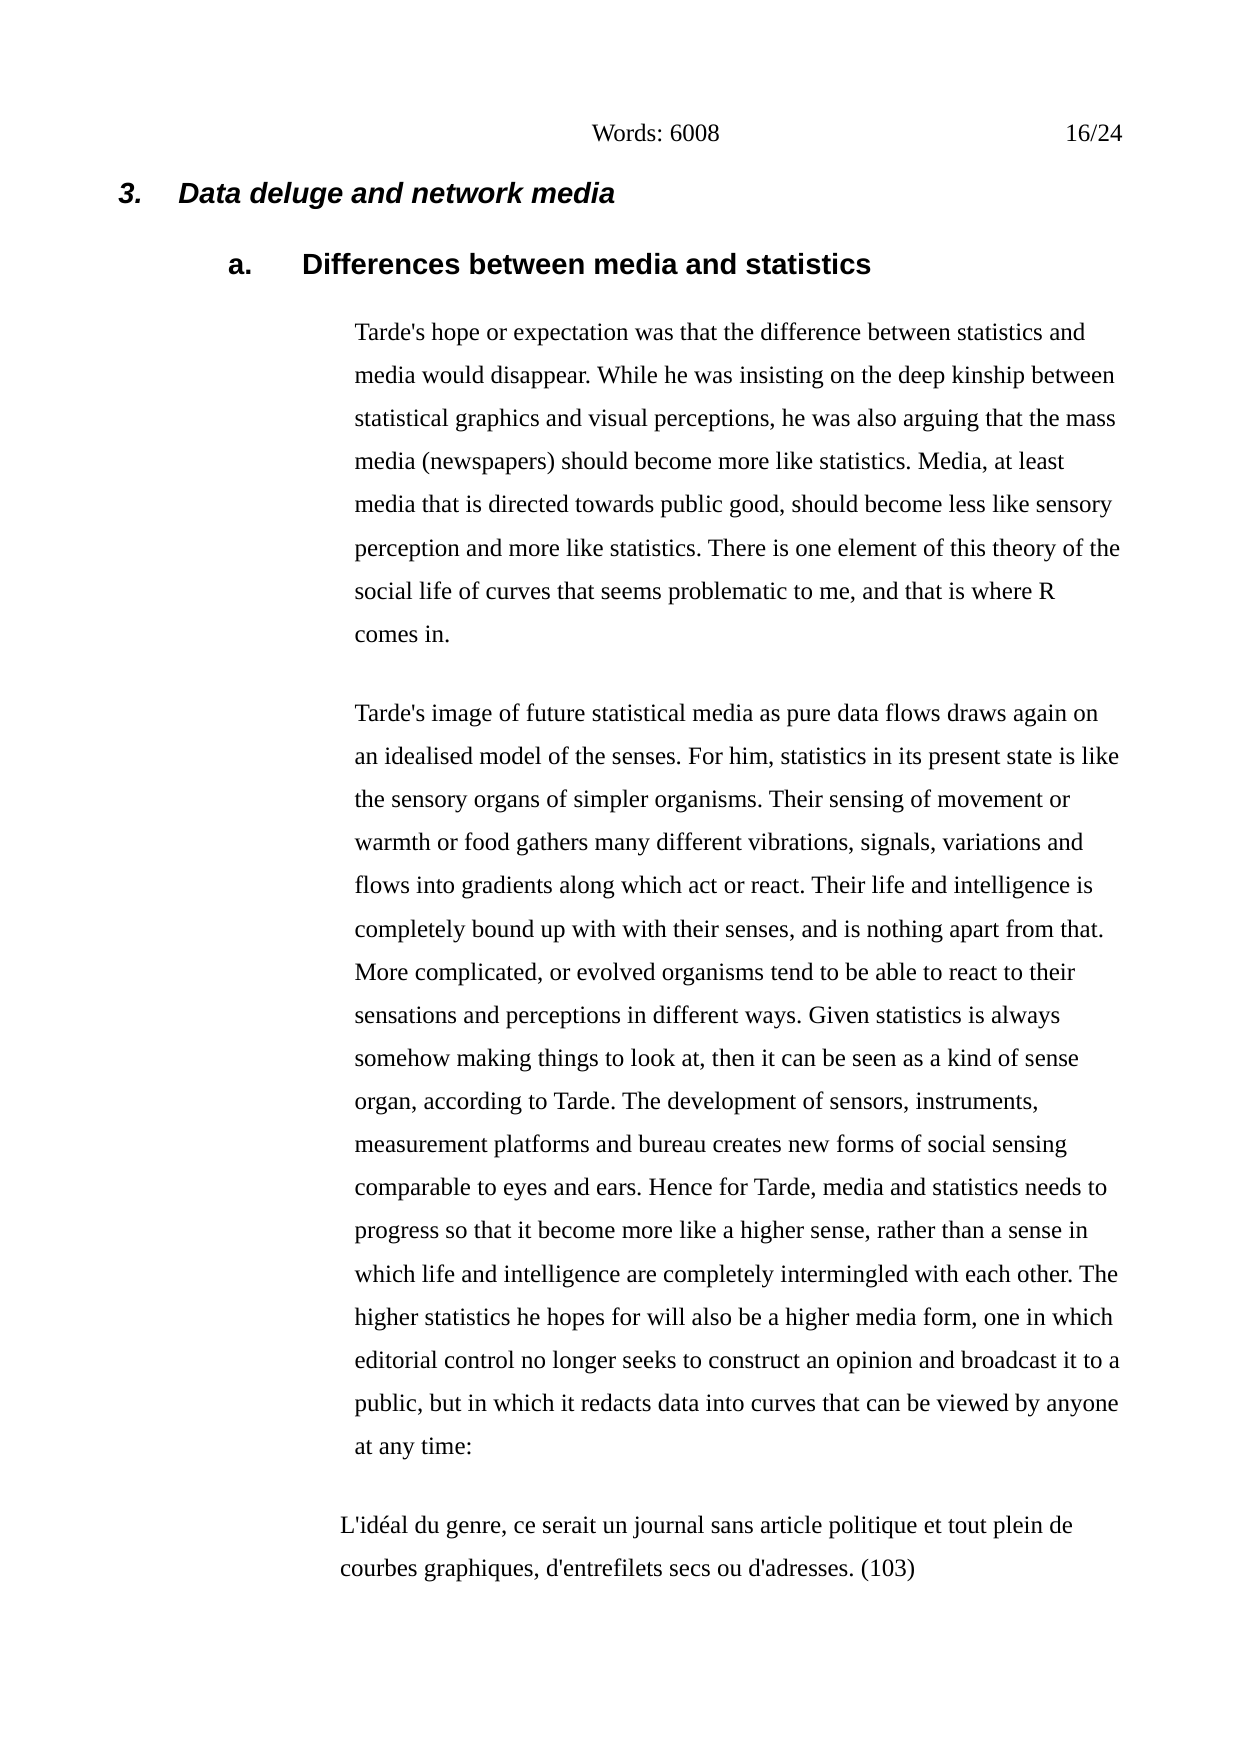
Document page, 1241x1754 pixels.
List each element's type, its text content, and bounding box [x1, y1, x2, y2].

subtitle Differences between media and statistics [228, 247, 1122, 281]
subtitle Data deluge and network media [118, 176, 1122, 210]
text L'idéal du genre, ce serait un journal sans article politique et tout plein de courbes graphiques, d'entrefilets secs ou d'adresses. (103) [340, 1510, 1122, 1582]
text Tarde's hope or expectation was that the difference between statistics and media would disappear. While he was insisting on the deep kinship between statistical graphics and visual perceptions, he was also arguing that the mass media (newspapers) should become more like statistics. Media, at least media that is directed towards public good, should become less like sensory perception and more like statistics. There is one element of this theory of the social life of curves that seems problematic to me, and that is where R comes in. [354, 317, 1122, 648]
text Tarde's image of future statistical media as pure data flows draws again on an idealised model of the senses. For him, statistics in its present state is like the sensory organs of simpler organisms. Their sensing of movement or warmth or food gathers many different vibrations, signals, variations and flows into gradients along which act or react. Their life and intelligence is completely bound up with with their senses, and is nothing apart from that. More complicated, or evolved organisms tend to be able to react to their sensations and perceptions in different ways. Given statistics is always somehow making things to look at, then it can be seen as a kind of sense organ, according to Tarde. The development of sensors, instruments, measurement platforms and bureau creates new forms of social sensing comparable to eyes and ears. Hence for Tarde, media and statistics needs to progress so that it become more like a higher sense, rather than a sense in which life and intelligence are completely intermingled with each other. The higher statistics he hopes for will also be a higher media form, one in which editorial control no longer seeks to construct an opinion and broadcast it to a public, but in which it redacts data into curves that can be viewed by anyone at any time: [354, 698, 1122, 1460]
